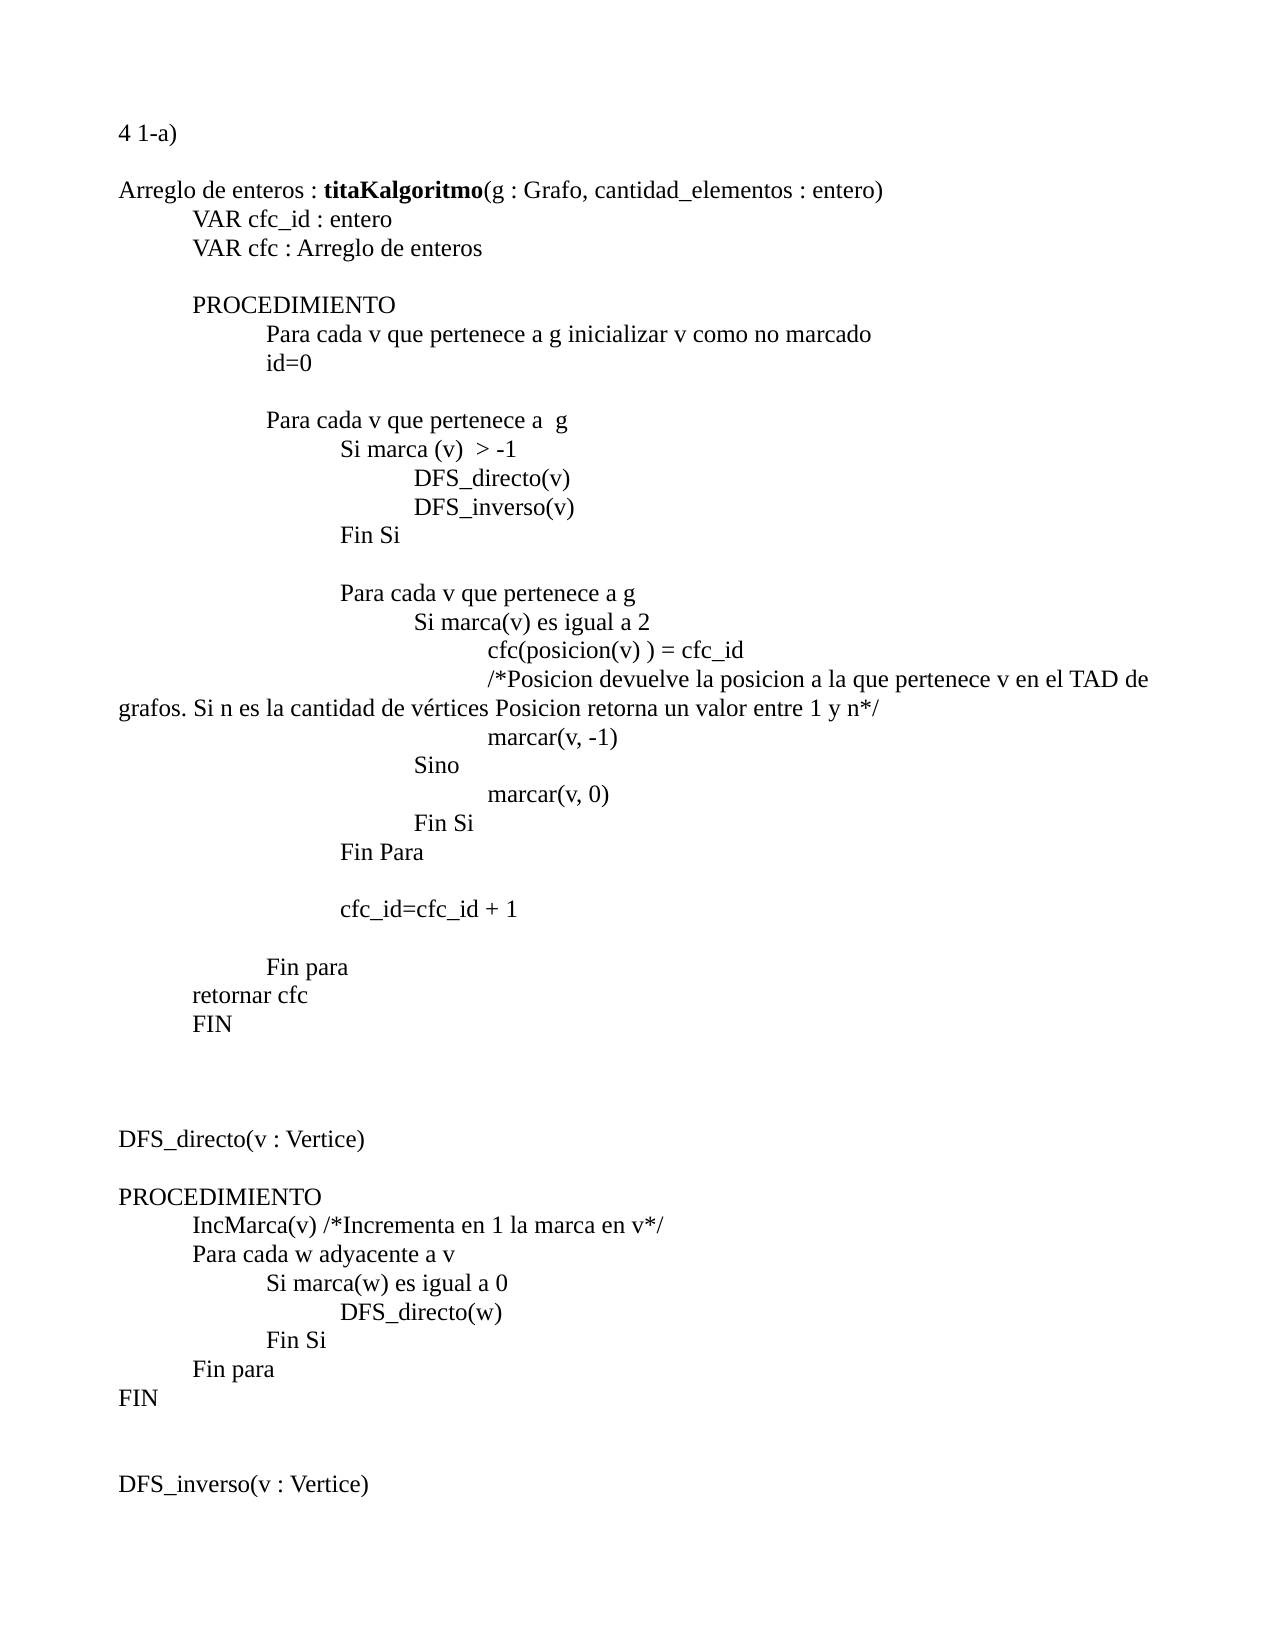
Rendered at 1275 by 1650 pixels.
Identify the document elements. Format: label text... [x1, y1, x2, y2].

text Si marca (v) > -1 [118, 434, 1157, 463]
text /*Posicion devuelve la posicion a la que pertenece v en el TAD de grafos. Si n es la cantidad de vértices Posicion retorna un valor entre 1 y n*/ [118, 664, 1157, 722]
text Sino [118, 751, 1157, 779]
text PROCEDIMIENTO [118, 291, 1157, 319]
text VAR cfc : Arreglo de enteros [118, 233, 1157, 262]
text IncMarca(v) /*Incrementa en 1 la marca en v*/ [118, 1211, 1157, 1239]
text Para cada v que pertenece a g [118, 406, 1157, 434]
text PROCEDIMIENTO [118, 1182, 1157, 1211]
text cfc(posicion(v) ) = cfc_id [118, 636, 1157, 664]
text Fin Si [118, 521, 1157, 549]
text DFS_directo(v : Vertice) [118, 1124, 1157, 1153]
text id=0 [118, 348, 1157, 377]
text FIN [118, 1009, 1157, 1038]
text Fin Si [118, 1326, 1157, 1354]
text Si marca(w) es igual a 0 [118, 1268, 1157, 1297]
text Fin para [118, 1354, 1157, 1383]
text DFS_inverso(v : Vertice) [118, 1469, 1157, 1498]
text Fin Si [118, 808, 1157, 837]
text Arreglo de enteros : titaKalgoritmo(g : Grafo, cantidad_elementos : entero) [118, 176, 1157, 204]
text DFS_directo(v) [118, 463, 1157, 492]
text cfc_id=cfc_id + 1 [118, 894, 1157, 923]
text FIN [118, 1383, 1157, 1412]
text DFS_inverso(v) [118, 492, 1157, 521]
text Para cada v que pertenece a g [118, 578, 1157, 607]
text marcar(v, -1) [118, 722, 1157, 751]
text Para cada v que pertenece a g inicializar v como no marcado [118, 319, 1157, 348]
text 4 1-a) [118, 118, 1157, 147]
text DFS_directo(w) [118, 1297, 1157, 1326]
text Si marca(v) es igual a 2 [118, 607, 1157, 636]
text Fin para [118, 952, 1157, 981]
text marcar(v, 0) [118, 779, 1157, 808]
text Para cada w adyacente a v [118, 1239, 1157, 1268]
text VAR cfc_id : entero [118, 204, 1157, 233]
text Fin Para [118, 837, 1157, 866]
text retornar cfc [118, 981, 1157, 1009]
